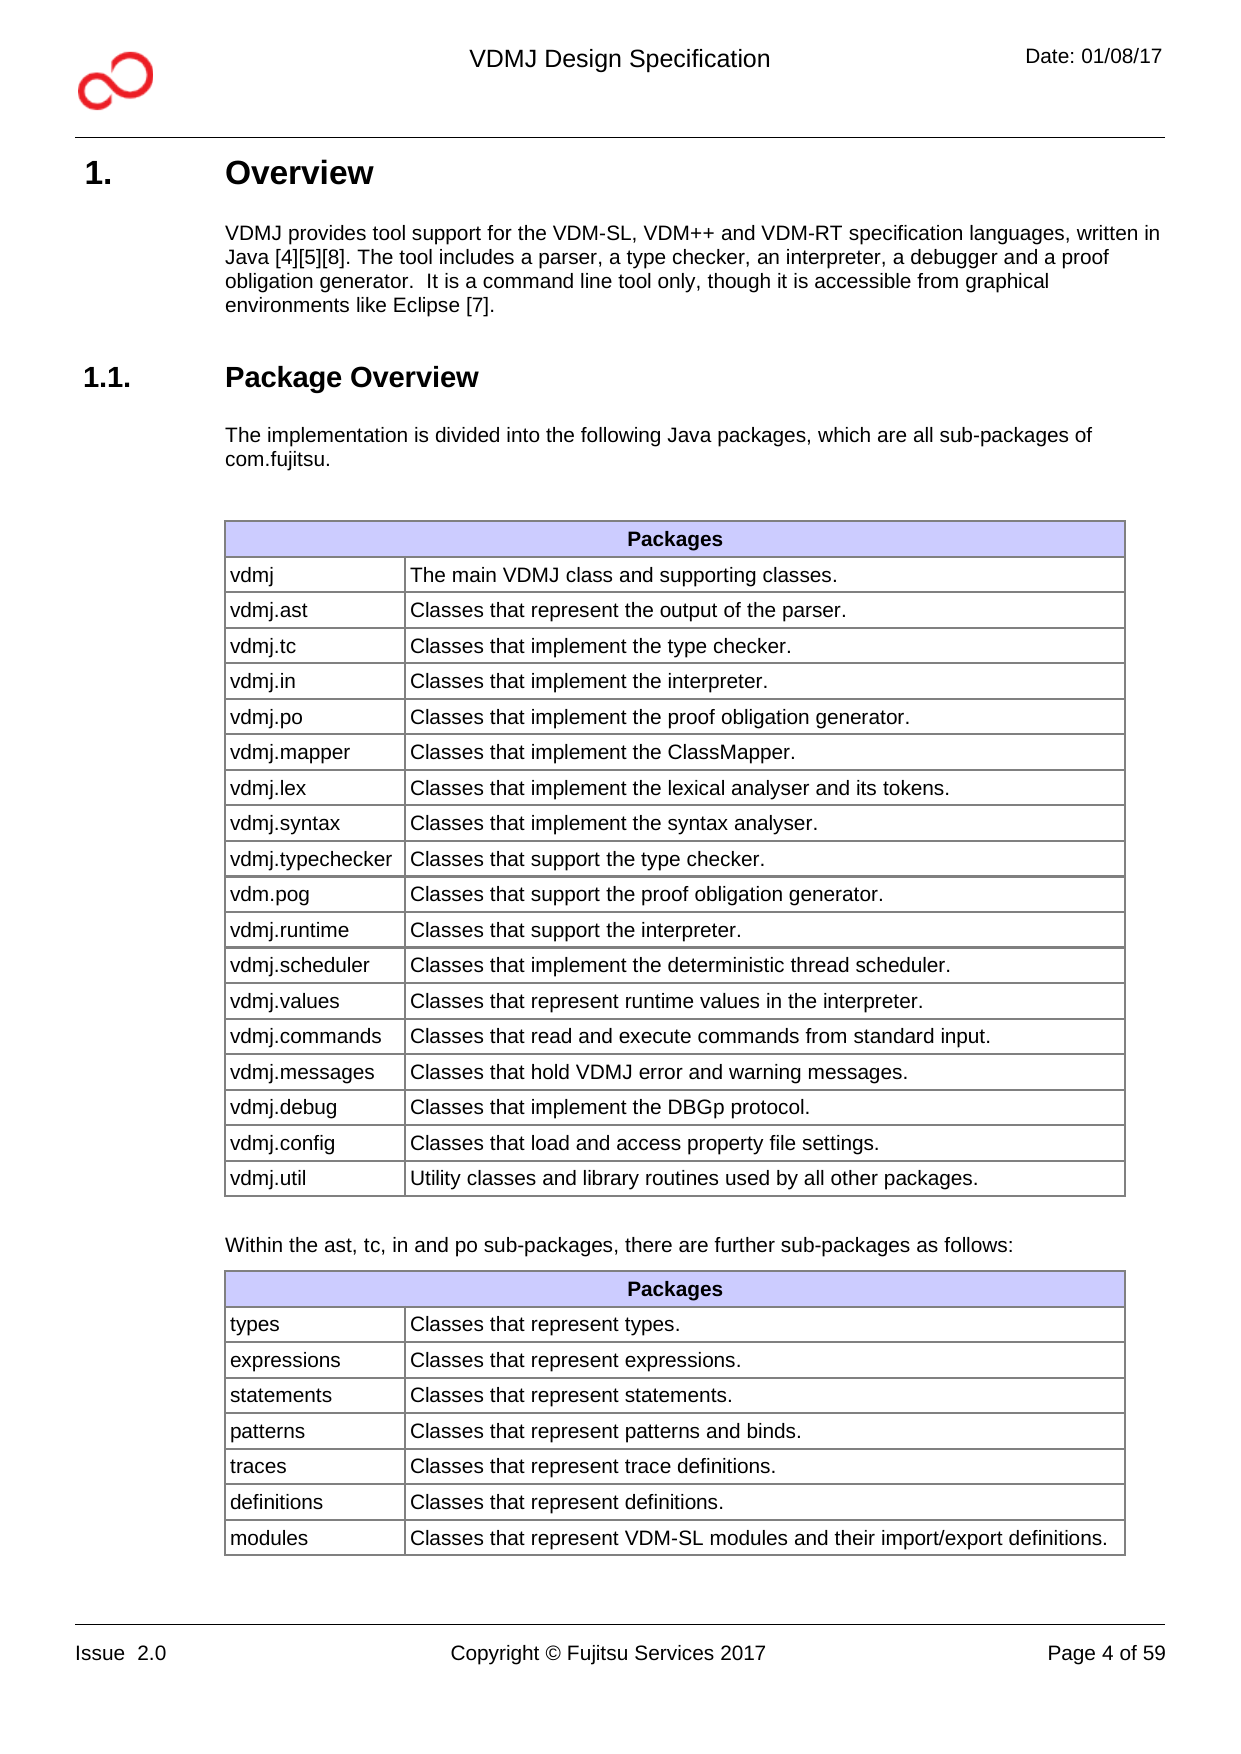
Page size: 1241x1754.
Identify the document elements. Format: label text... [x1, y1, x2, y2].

table_cell vdmj.values [226, 984, 404, 1017]
table_cell definitions [226, 1485, 404, 1519]
table_cell vdmj.po [226, 700, 404, 733]
table_cell Utility classes and library routines used by all other packages. [406, 1162, 1124, 1195]
table_cell vdmj.messages [226, 1055, 404, 1088]
table_cell vdmj.in [226, 664, 404, 698]
table_cell Classes that represent expressions. [406, 1343, 1124, 1377]
table_cell Classes that implement the proof obligation generator. [406, 700, 1124, 733]
table_cell vdmj.tc [226, 629, 404, 662]
table_cell expressions [226, 1343, 404, 1377]
table_cell vdmj [226, 558, 404, 591]
table_cell Classes that hold VDMJ error and warning messages. [406, 1055, 1124, 1088]
table_cell Classes that represent trace definitions. [406, 1450, 1124, 1483]
table_cell vdmj.ast [226, 593, 404, 627]
table_cell vdmj.runtime [226, 913, 404, 946]
table_cell Classes that represent VDM-SL modules and their import/export definitions. [406, 1521, 1124, 1554]
table_cell vdmj.mapper [226, 735, 404, 769]
table_cell Classes that represent patterns and binds. [406, 1414, 1124, 1448]
table_cell vdmj.commands [226, 1020, 404, 1053]
table_cell Classes that implement the type checker. [406, 629, 1124, 662]
subtitle Overview [75, 153, 1165, 191]
table_cell types [226, 1308, 404, 1341]
table_header Packages [226, 1272, 1124, 1306]
table_cell Classes that represent types. [406, 1308, 1124, 1341]
table_cell patterns [226, 1414, 404, 1448]
table_cell traces [226, 1450, 404, 1483]
table_cell Classes that implement the ClassMapper. [406, 735, 1124, 769]
table_cell Classes that represent the output of the parser. [406, 593, 1124, 627]
table_cell Classes that implement the deterministic thread scheduler. [406, 949, 1124, 982]
table_cell Classes that represent definitions. [406, 1485, 1124, 1519]
table_cell Classes that read and execute commands from standard input. [406, 1020, 1124, 1053]
table_cell Classes that implement the lexical analyser and its tokens. [406, 771, 1124, 804]
table_cell Classes that support the proof obligation generator. [406, 878, 1124, 911]
table_cell Classes that implement the DBGp protocol. [406, 1091, 1124, 1124]
table_cell Classes that support the type checker. [406, 842, 1124, 875]
text VDMJ provides tool support for the VDM-SL, VDM++ and VDM-RT specification languages, written in Java [4][5][8]. The tool includes a parser, a type checker, an interpreter, a debugger and a proof obligation generator. It is a command line tool only, though it is accessible from graphical environments like Eclipse [7]. [225, 221, 1165, 317]
table_header Packages [226, 522, 1124, 556]
table_cell vdmj.util [226, 1162, 404, 1195]
table_cell vdmj.scheduler [226, 949, 404, 982]
table_cell vdmj.lex [226, 771, 404, 804]
picture [78, 44, 153, 120]
table_cell statements [226, 1379, 404, 1412]
text The implementation is divided into the following Java packages, which are all sub-packages of com.fujitsu. [225, 423, 1165, 471]
table_cell vdm.pog [226, 878, 404, 911]
table_cell vdmj.syntax [226, 806, 404, 840]
table_cell vdmj.config [226, 1126, 404, 1159]
table_cell Classes that represent runtime values in the interpreter. [406, 984, 1124, 1017]
table_cell Classes that support the interpreter. [406, 913, 1124, 946]
text Within the ast, tc, in and po sub-packages, there are further sub-packages as follows: [225, 1234, 1165, 1258]
table_cell Classes that implement the syntax analyser. [406, 806, 1124, 840]
table_cell modules [226, 1521, 404, 1554]
table_cell vdmj.typechecker [226, 842, 404, 875]
table_cell The main VDMJ class and supporting classes. [406, 558, 1124, 591]
table_cell vdmj.debug [226, 1091, 404, 1124]
table_cell Classes that represent statements. [406, 1379, 1124, 1412]
table_cell Classes that implement the interpreter. [406, 664, 1124, 698]
table_cell Classes that load and access property file settings. [406, 1126, 1124, 1159]
subtitle Package Overview [75, 360, 1165, 393]
